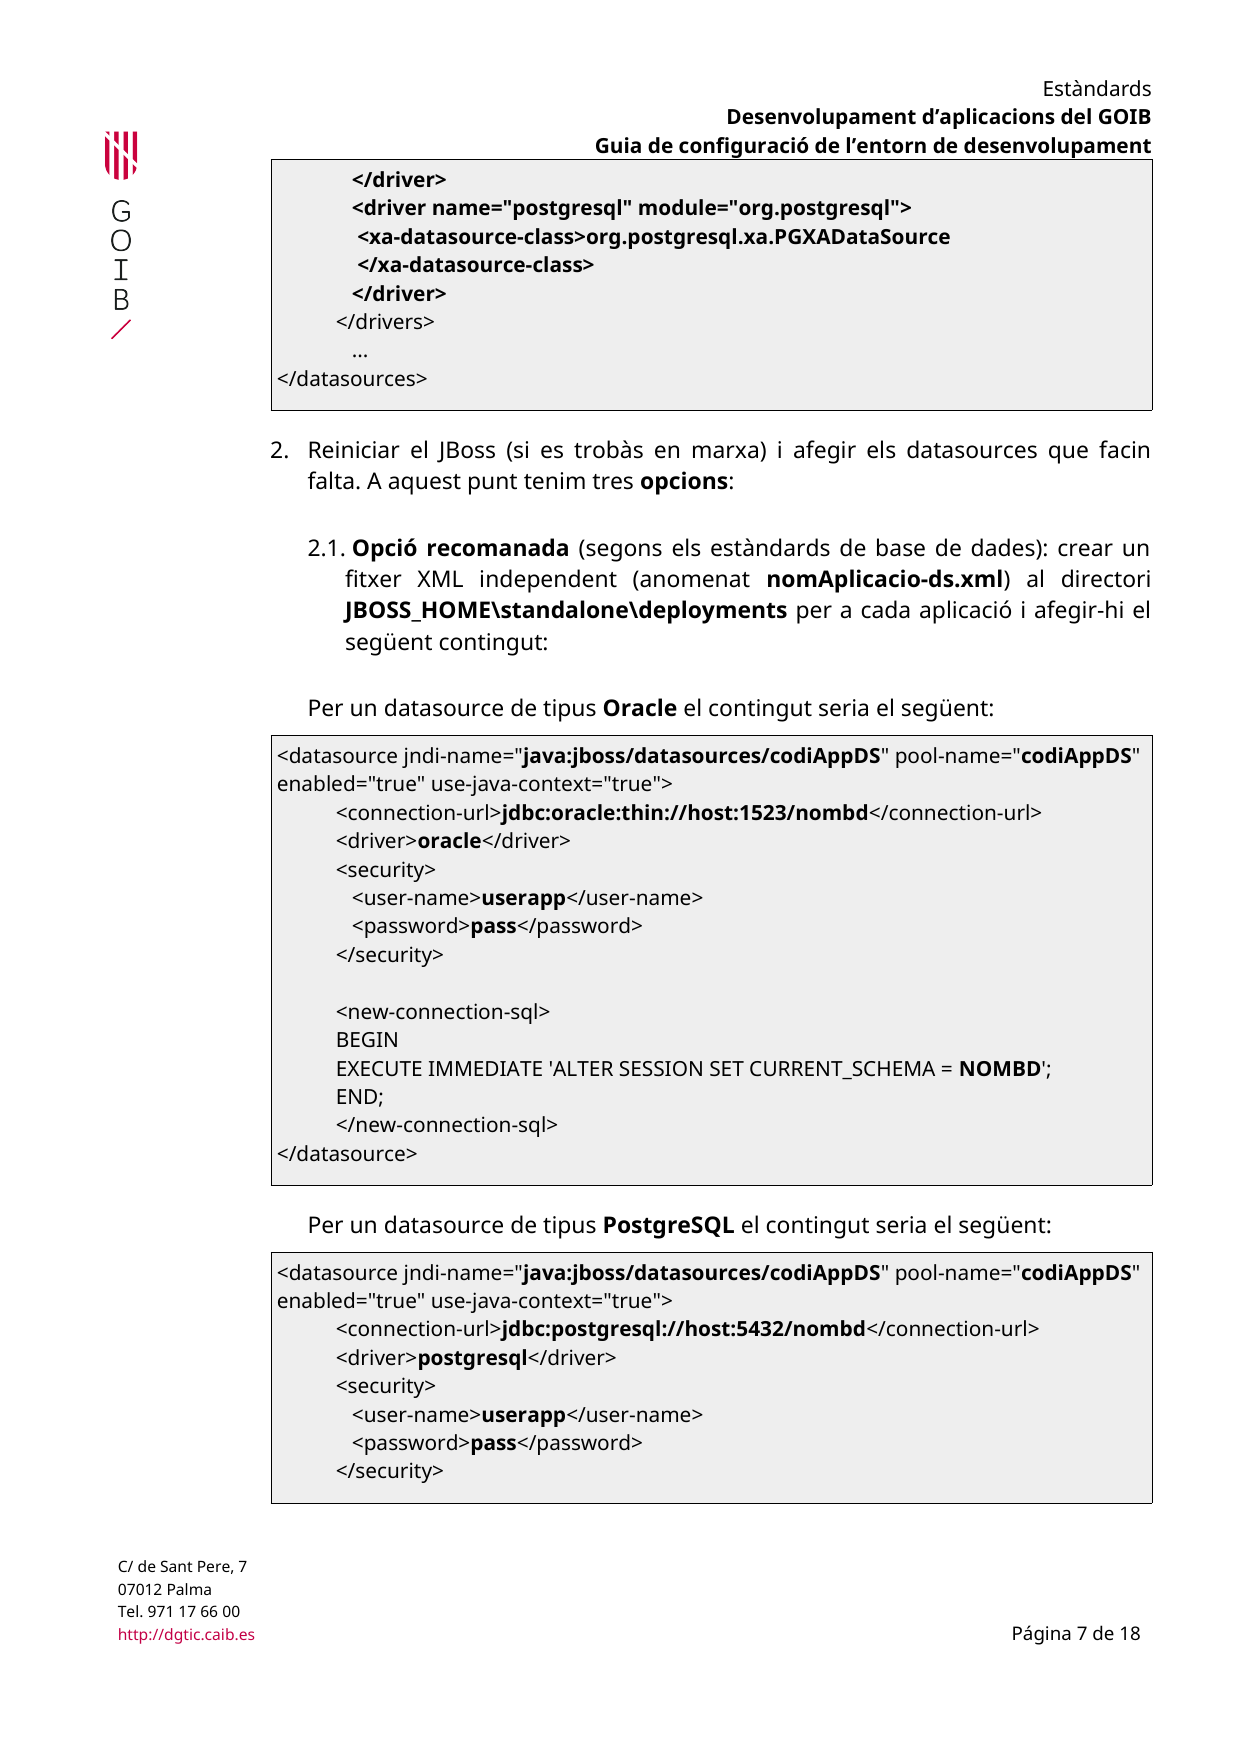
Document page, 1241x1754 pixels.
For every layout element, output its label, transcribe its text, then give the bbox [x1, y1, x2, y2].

list Per un datasource de tipus PostgreSQL el contingut seria el següent: [270, 1209, 1152, 1240]
table_header </driver> <driver name="postgresql" module="org.postgresql"> <xa-datasource-class>org.postgresql.xa.PGXADataSource </xa-datasource-class> </driver> </drivers> ... </datasources> [272, 160, 1152, 410]
list Per un datasource de tipus Oracle el contingut seria el següent: [270, 692, 1152, 723]
list Reiniciar el JBoss (si es trobàs en marxa) i afegir els datasources que facin falta. A aquest punt tenim tres opcions: [270, 434, 1152, 496]
table_header <datasource jndi-name="java:jboss/datasources/codiAppDS" pool-name="codiAppDS" enabled="true" use-java-context="true"> <connection-url>jdbc:postgresql://host:5432/nombd</connection-url> <driver>postgresql</driver> <security> <user-name>userapp</user-name> <password>pass</password> </security> [272, 1253, 1152, 1503]
list Opció recomanada (segons els estàndards de base de dades): crear un fitxer XML independent (anomenat nomAplicacio-ds.xml) al directori JBOSS_HOME\standalone\deployments per a cada aplicació i afegir-hi el següent contingut: [307, 532, 1152, 657]
picture [76, 108, 166, 370]
table_header <datasource jndi-name="java:jboss/datasources/codiAppDS" pool-name="codiAppDS" enabled="true" use-java-context="true"> <connection-url>jdbc:oracle:thin://host:1523/nombd</connection-url> <driver>oracle</driver> <security> <user-name>userapp</user-name> <password>pass</password> </security> <new-connection-sql> BEGIN EXECUTE IMMEDIATE 'ALTER SESSION SET CURRENT_SCHEMA = NOMBD'; END; </new-connection-sql> </datasource> [272, 736, 1152, 1185]
